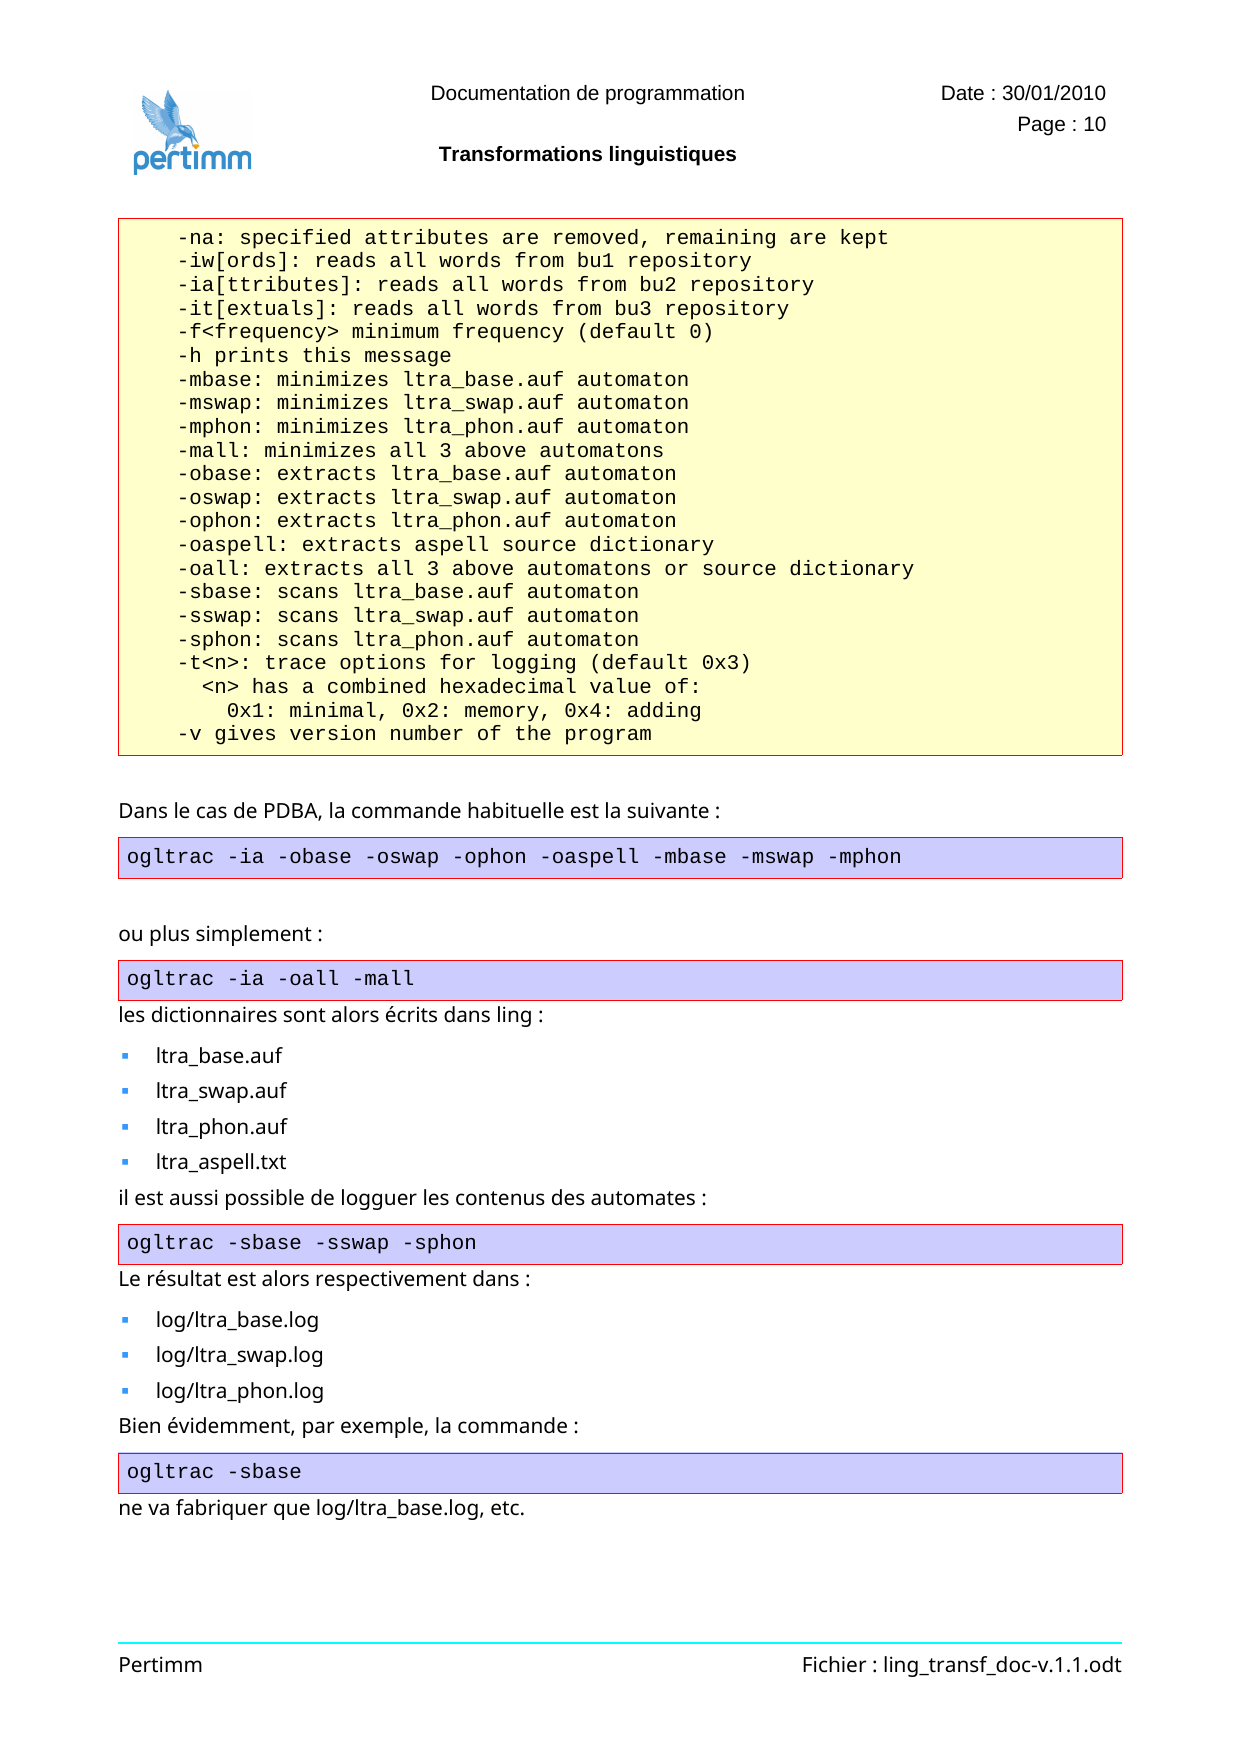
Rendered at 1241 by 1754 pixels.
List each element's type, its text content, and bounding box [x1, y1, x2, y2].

text -h prints this message [119, 337, 1122, 360]
text -mall: minimizes all 3 above automatons [119, 431, 1122, 455]
list ltra_base.auf [118, 1041, 1122, 1070]
text -mswap: minimizes ltra_swap.auf automaton [119, 384, 1122, 407]
text ou plus simplement : [118, 919, 1122, 947]
text -obase: extracts ltra_base.auf automaton [119, 455, 1122, 478]
text ogltrac -sbase -sswap -sphon [119, 1225, 1122, 1264]
text -f<frequency> minimum frequency (default 0) [119, 313, 1122, 337]
text -oaspell: extracts aspell source dictionary [119, 526, 1122, 549]
list log/ltra_base.log [118, 1305, 1122, 1334]
text -mbase: minimizes ltra_base.auf automaton [119, 360, 1122, 384]
text ogltrac -sbase [119, 1454, 1122, 1493]
text Bien évidemment, par exemple, la commande : [118, 1411, 1122, 1440]
list log/ltra_phon.log [118, 1376, 1122, 1405]
list ltra_swap.auf [118, 1077, 1122, 1106]
text -na: specified attributes are removed, remaining are kept [119, 219, 1122, 242]
text les dictionnaires sont alors écrits dans ling : [118, 1001, 1122, 1029]
list ltra_phon.auf [118, 1112, 1122, 1141]
list log/ltra_swap.log [118, 1341, 1122, 1370]
text -sphon: scans ltra_phon.auf automaton [119, 620, 1122, 644]
text -oswap: extracts ltra_swap.auf automaton [119, 478, 1122, 502]
text -iw[ords]: reads all words from bu1 repository [119, 242, 1122, 266]
text -it[extuals]: reads all words from bu3 repository [119, 289, 1122, 313]
text ne va fabriquer que log/ltra_base.log, etc. [118, 1494, 1122, 1521]
picture [133, 90, 252, 175]
text -t<n>: trace options for logging (default 0x3) [119, 644, 1122, 668]
text Le résultat est alors respectivement dans : [118, 1265, 1122, 1293]
text ogltrac -ia -oall -mall [119, 961, 1122, 1000]
text Dans le cas de PDBA, la commande habituelle est la suivante : [118, 796, 1122, 825]
text -sbase: scans ltra_base.auf automaton [119, 573, 1122, 597]
text -oall: extracts all 3 above automatons or source dictionary [119, 549, 1122, 573]
text <n> has a combined hexadecimal value of: [119, 668, 1122, 691]
text -sswap: scans ltra_swap.auf automaton [119, 597, 1122, 620]
list ltra_aspell.txt [118, 1147, 1122, 1177]
text -ia[ttributes]: reads all words from bu2 repository [119, 266, 1122, 289]
text -mphon: minimizes ltra_phon.auf automaton [119, 407, 1122, 431]
text 0x1: minimal, 0x2: memory, 0x4: adding [119, 691, 1122, 715]
text ogltrac -ia -obase -oswap -ophon -oaspell -mbase -mswap -mphon [119, 838, 1122, 878]
text -v gives version number of the program [119, 715, 1122, 755]
text il est aussi possible de logguer les contenus des automates : [118, 1183, 1122, 1211]
text -ophon: extracts ltra_phon.auf automaton [119, 502, 1122, 526]
